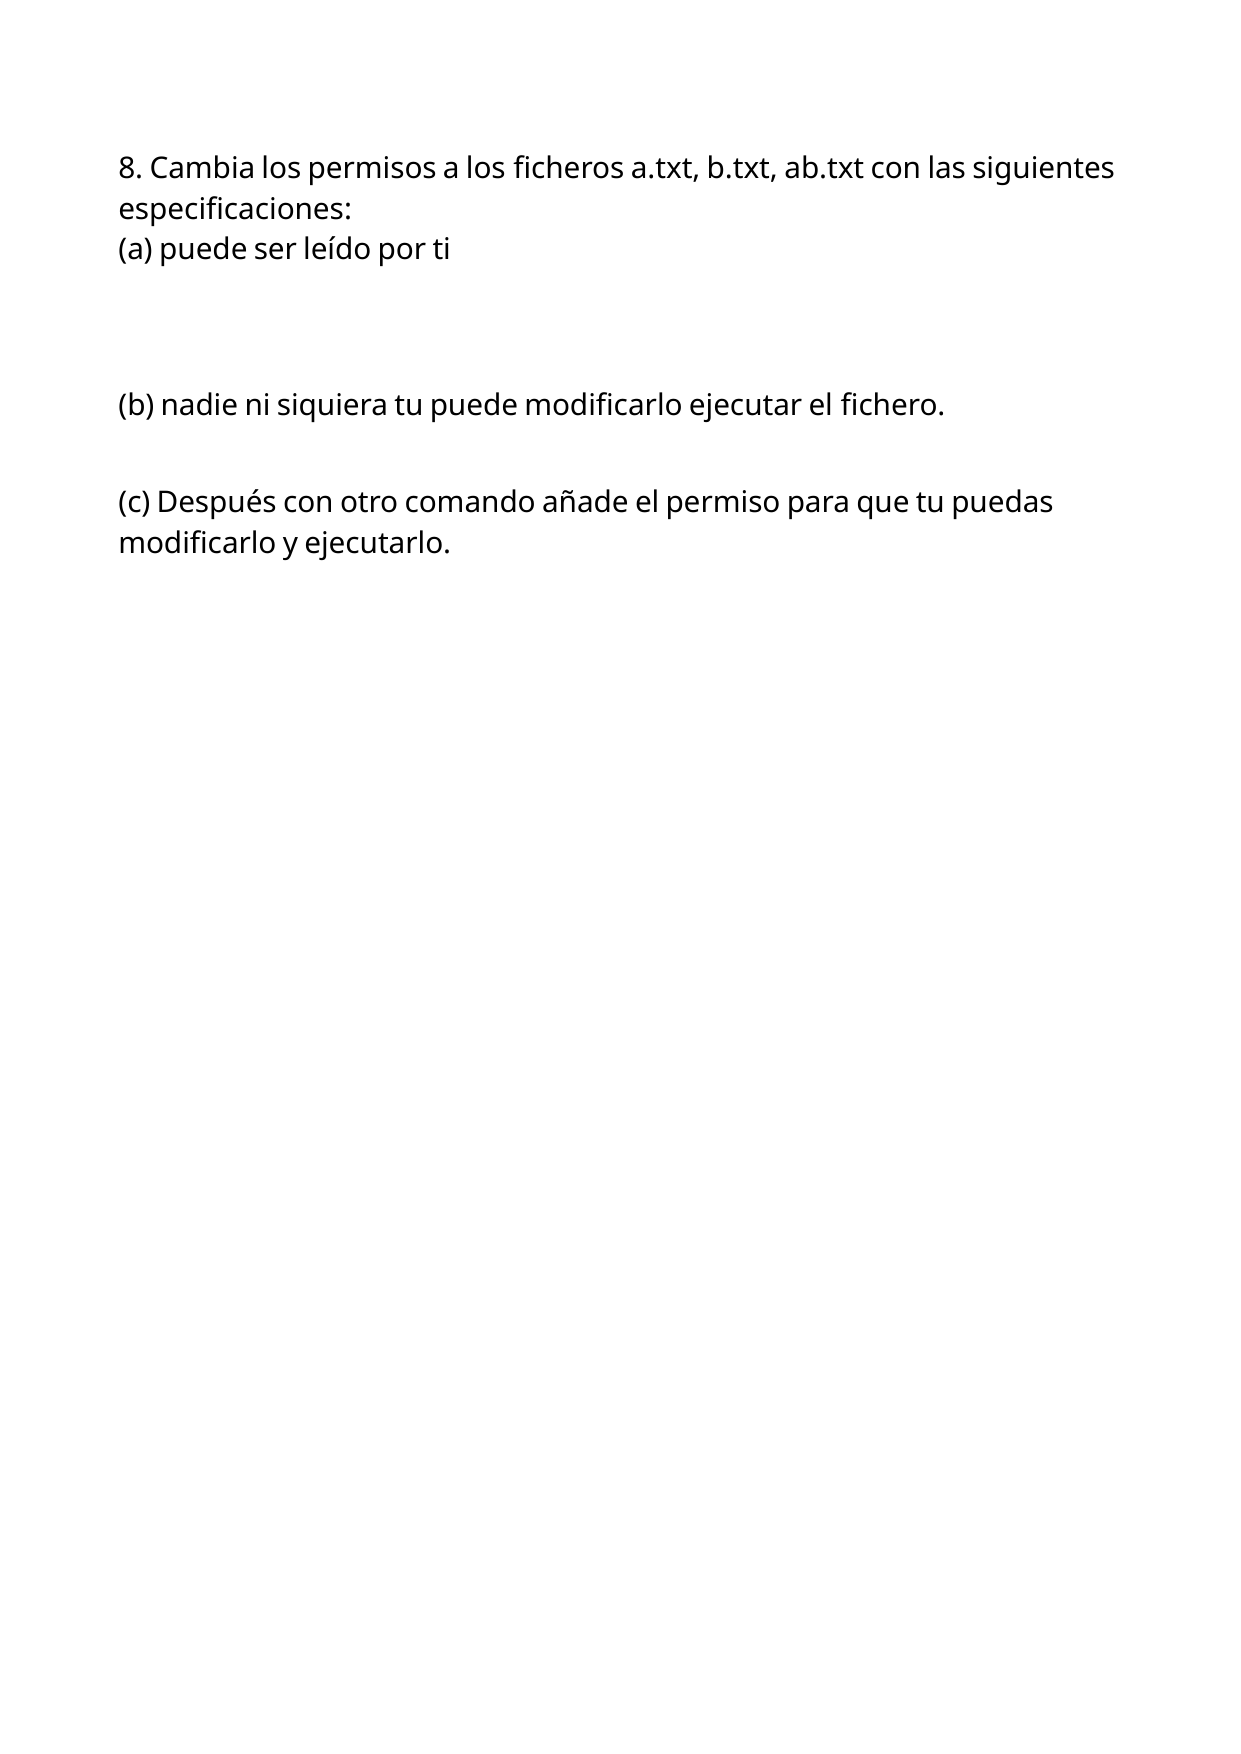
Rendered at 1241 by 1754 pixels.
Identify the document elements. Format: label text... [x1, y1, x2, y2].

text (b) nadie ni siquiera tu puede modificarlo ejecutar el fichero. [118, 383, 1122, 452]
text (c) Después con otro comando añade el permiso para que tu puedas modificarlo y ejecutarlo. [118, 481, 1122, 562]
text 8. Cambia los permisos a los ficheros a.txt, b.txt, ab.txt con las siguientes especificaciones: (a) puede ser leído por ti [118, 147, 1122, 268]
